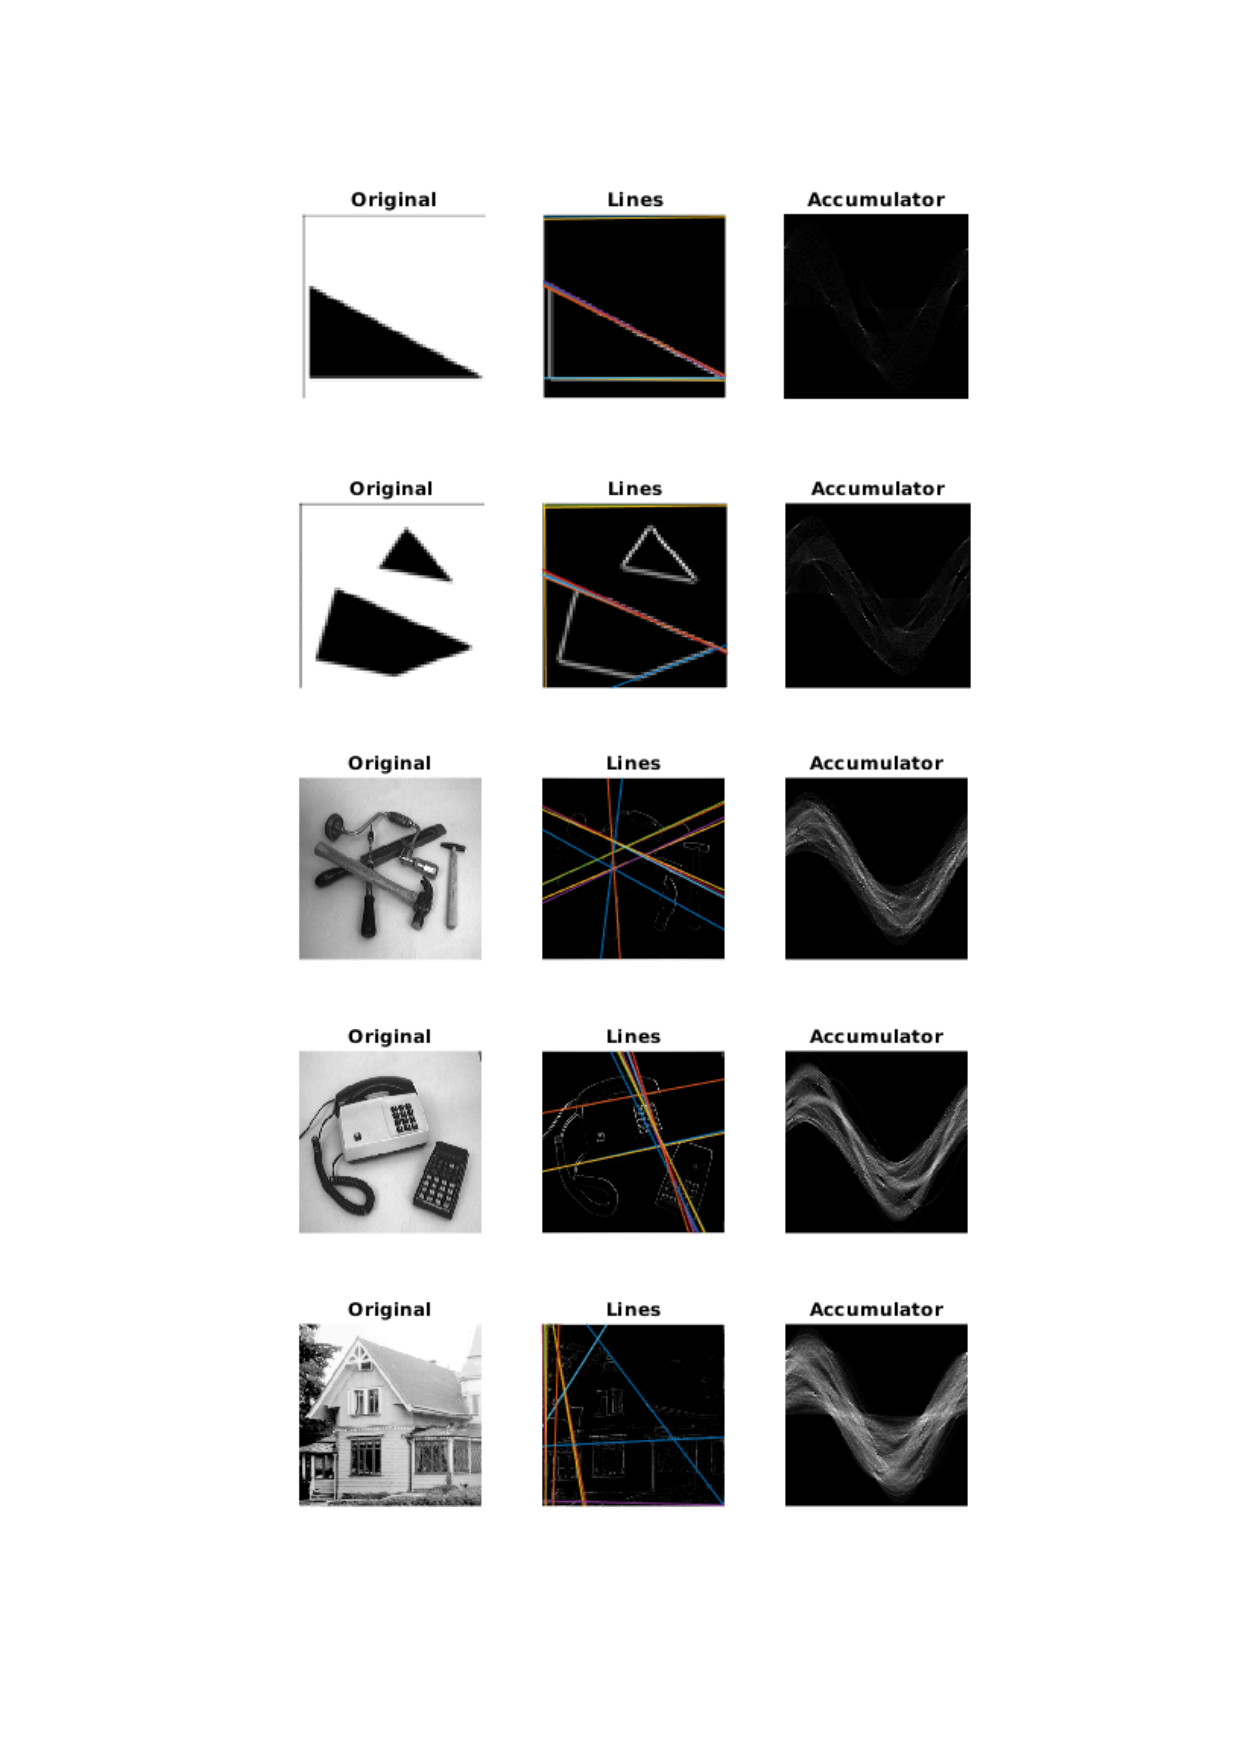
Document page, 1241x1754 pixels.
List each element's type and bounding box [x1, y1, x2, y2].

picture [187, 150, 1053, 1547]
